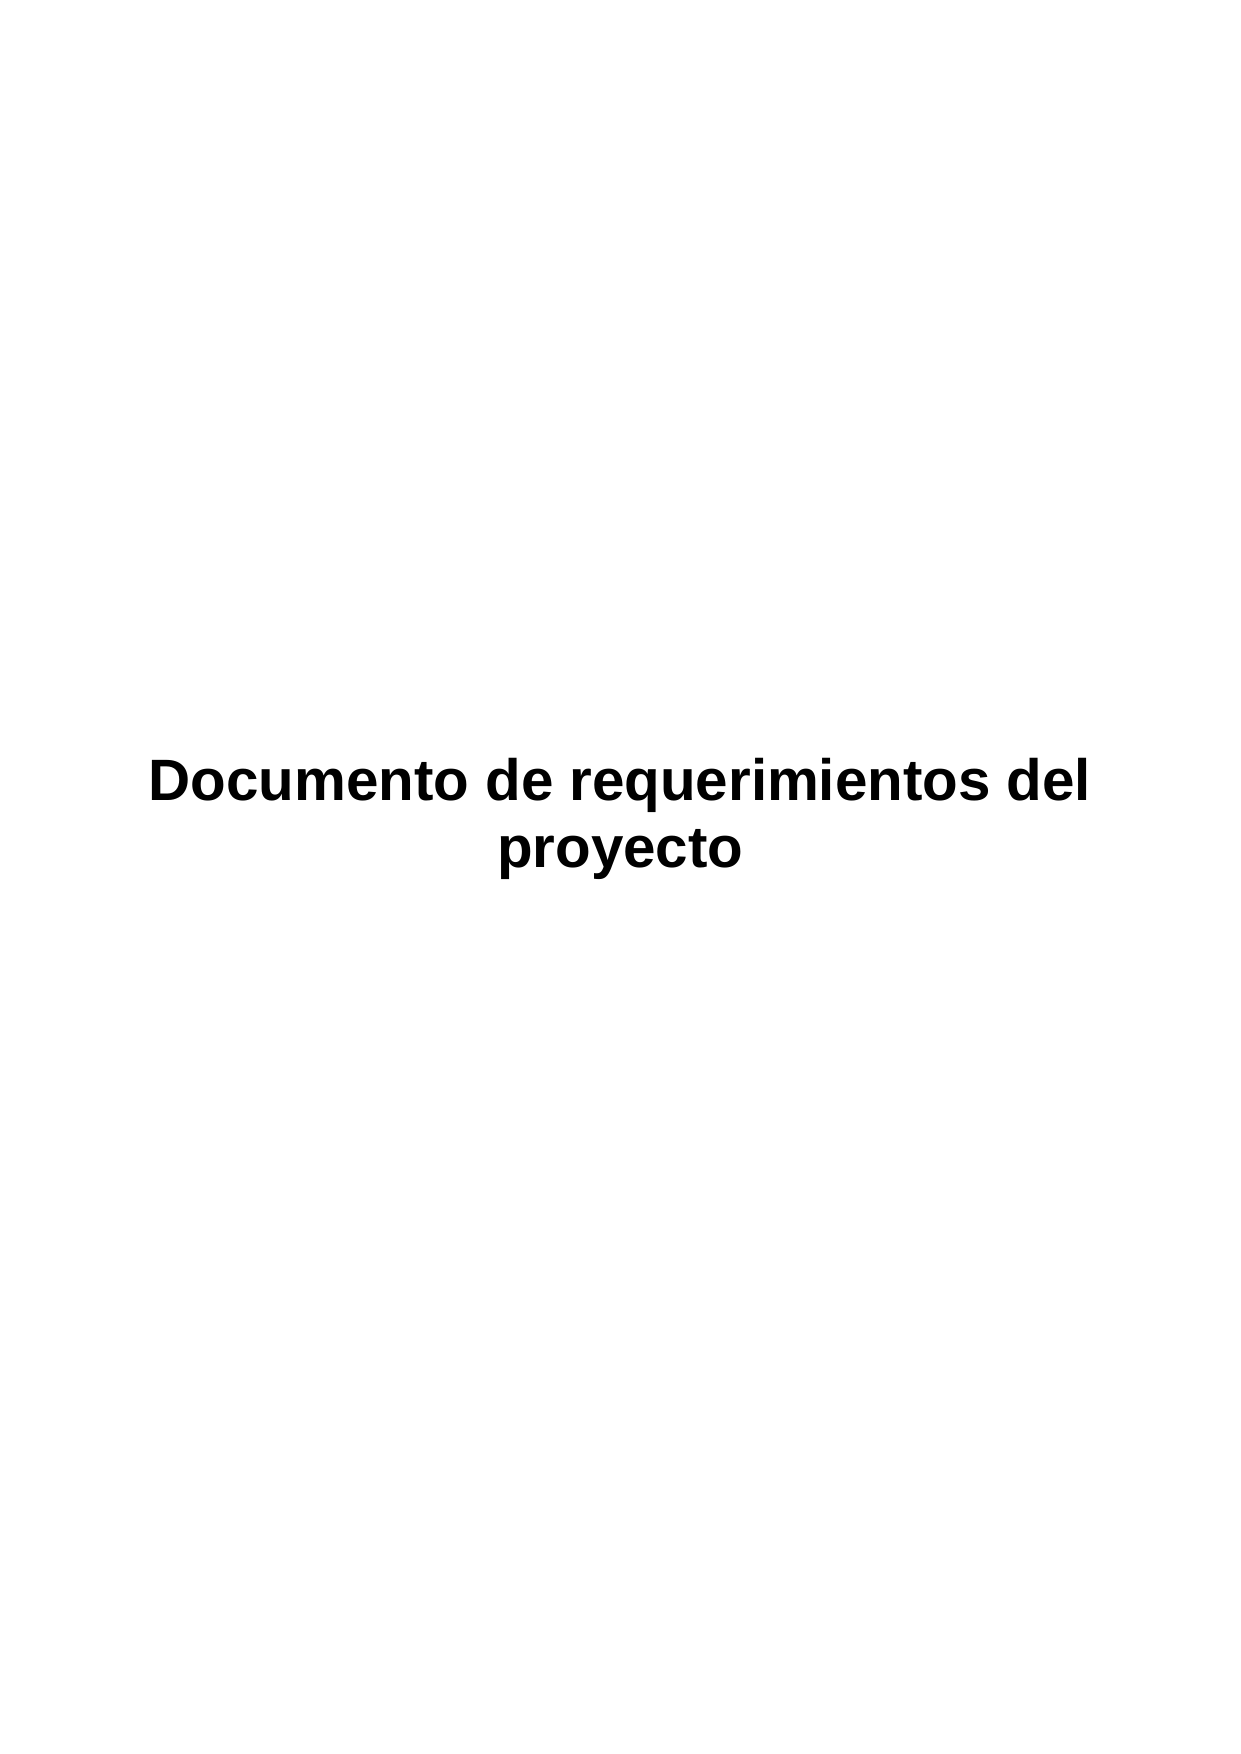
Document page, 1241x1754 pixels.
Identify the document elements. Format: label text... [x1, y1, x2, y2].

title Documento de requerimientos del proyecto [118, 746, 1122, 880]
